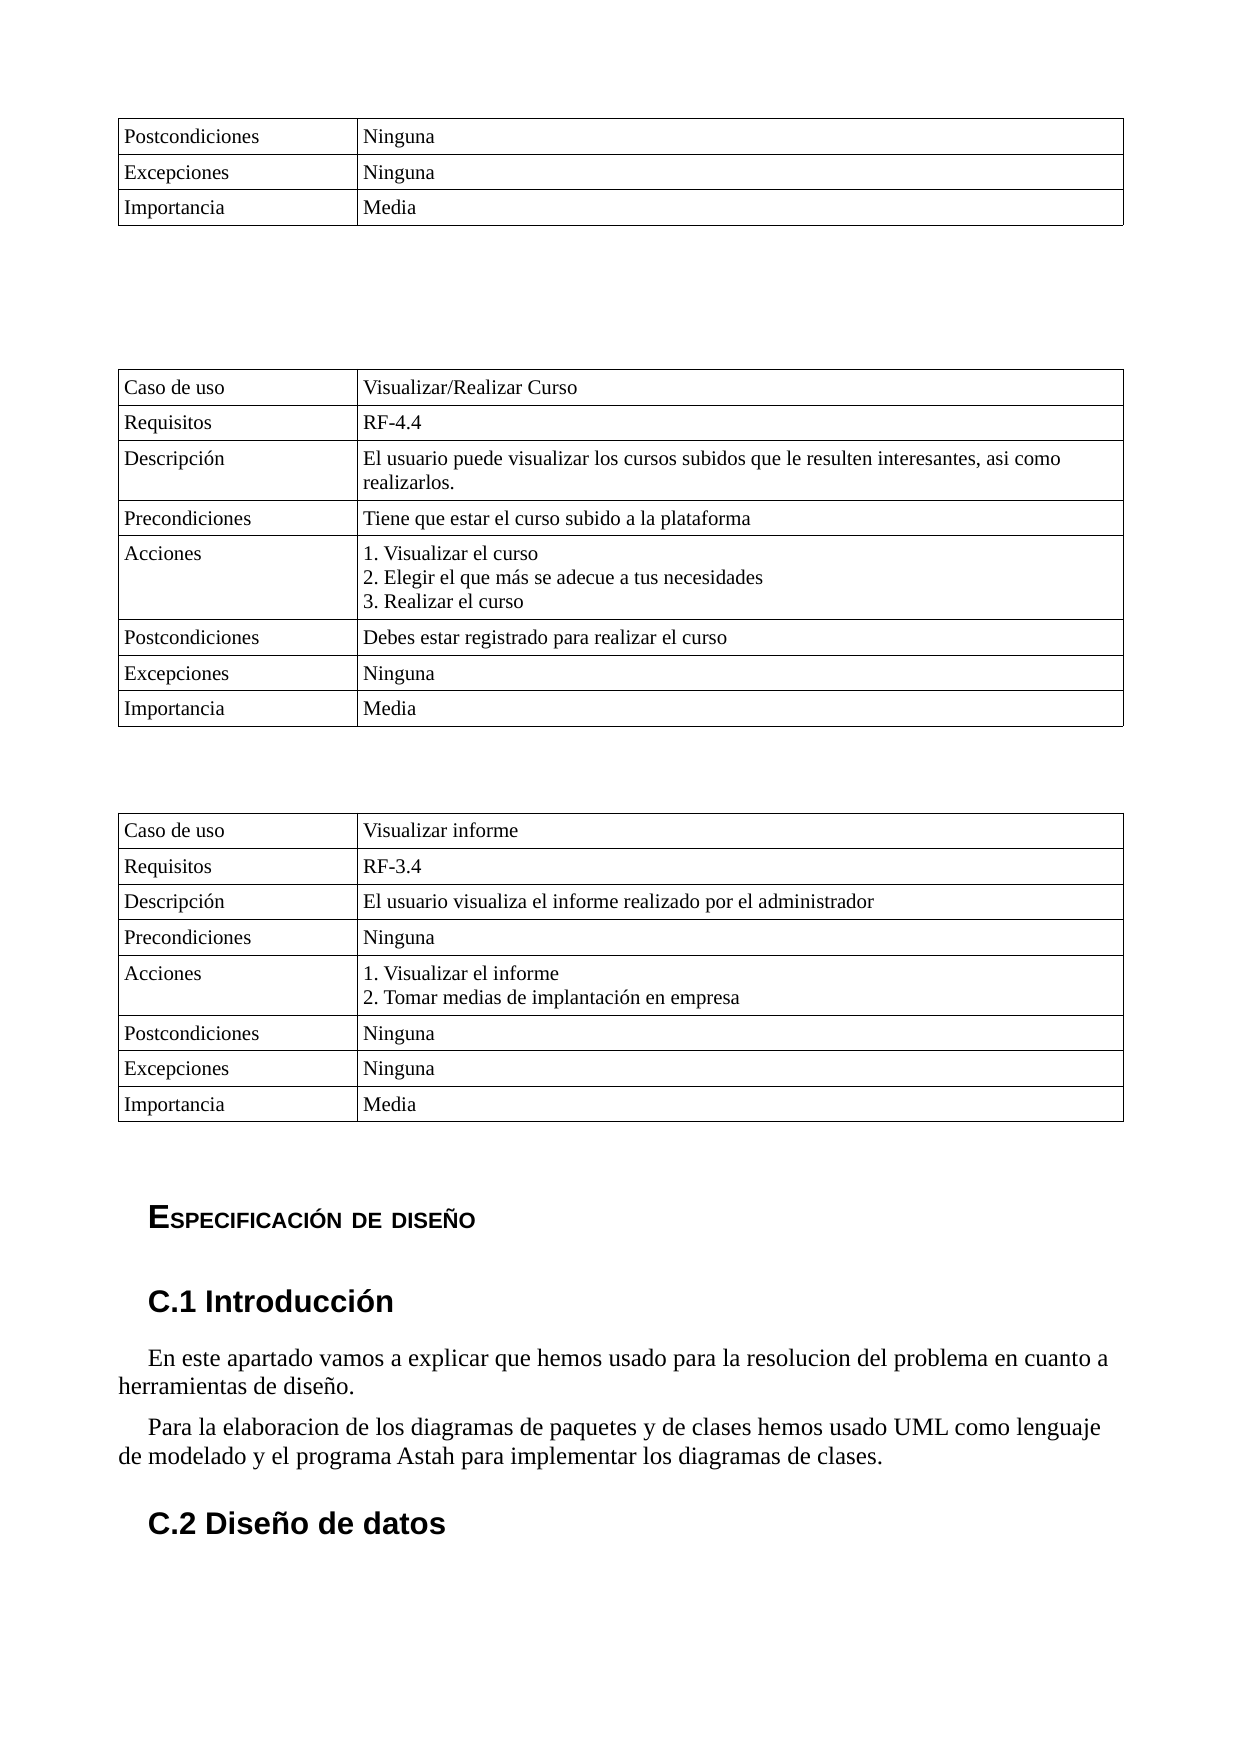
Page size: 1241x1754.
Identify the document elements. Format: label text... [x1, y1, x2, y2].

table_cell 1. Visualizar el curso 2. Elegir el que más se adecue a tus necesidades 3. Realizar el curso [358, 536, 1123, 619]
text Para la elaboracion de los diagramas de paquetes y de clases hemos usado UML como lenguaje de modelado y el programa Astah para implementar los diagramas de clases. [118, 1412, 1122, 1469]
table_cell Ninguna [358, 119, 1123, 154]
table_header Caso de uso [119, 814, 357, 848]
table_cell Requisitos [119, 849, 357, 884]
table_cell Media [358, 190, 1123, 225]
table_cell Excepciones [119, 1051, 357, 1086]
table_cell Ninguna [358, 656, 1123, 690]
table_cell Ninguna [358, 920, 1123, 955]
subtitle C.1 Introducción [148, 1283, 1122, 1319]
table_cell Importancia [119, 1087, 357, 1121]
table_cell Excepciones [119, 155, 357, 189]
table_cell El usuario visualiza el informe realizado por el administrador [358, 885, 1123, 919]
table_cell El usuario puede visualizar los cursos subidos que le resulten interesantes, asi como realizarlos. [358, 441, 1123, 500]
table_cell Excepciones [119, 656, 357, 690]
table_cell Postcondiciones [119, 620, 357, 655]
subtitle Especificación de diseño [148, 1198, 1122, 1236]
table_cell Postcondiciones [119, 119, 357, 154]
table_cell Requisitos [119, 406, 357, 440]
table_cell 1. Visualizar el informe 2. Tomar medias de implantación en empresa [358, 956, 1123, 1014]
text En este apartado vamos a explicar que hemos usado para la resolucion del problema en cuanto a herramientas de diseño. [118, 1343, 1122, 1400]
table_cell Media [358, 691, 1123, 726]
table_cell Postcondiciones [119, 1016, 357, 1050]
table_cell Descripción [119, 441, 357, 500]
table_cell Ninguna [358, 1051, 1123, 1086]
table_cell Tiene que estar el curso subido a la plataforma [358, 501, 1123, 535]
table_cell Descripción [119, 885, 357, 919]
table_cell Media [358, 1087, 1123, 1121]
table_cell Ninguna [358, 155, 1123, 189]
table_cell RF-4.4 [358, 406, 1123, 440]
table_cell Importancia [119, 691, 357, 726]
table_cell Debes estar registrado para realizar el curso [358, 620, 1123, 655]
table_cell RF-3.4 [358, 849, 1123, 884]
table_cell Precondiciones [119, 501, 357, 535]
table_cell Acciones [119, 956, 357, 1014]
table_cell Ninguna [358, 1016, 1123, 1050]
table_header Caso de uso [119, 370, 357, 404]
table_cell Acciones [119, 536, 357, 619]
table_cell Importancia [119, 190, 357, 225]
table_header Visualizar informe [358, 814, 1123, 848]
subtitle C.2 Diseño de datos [148, 1505, 1122, 1541]
table_header Visualizar/Realizar Curso [358, 370, 1123, 404]
table_cell Precondiciones [119, 920, 357, 955]
